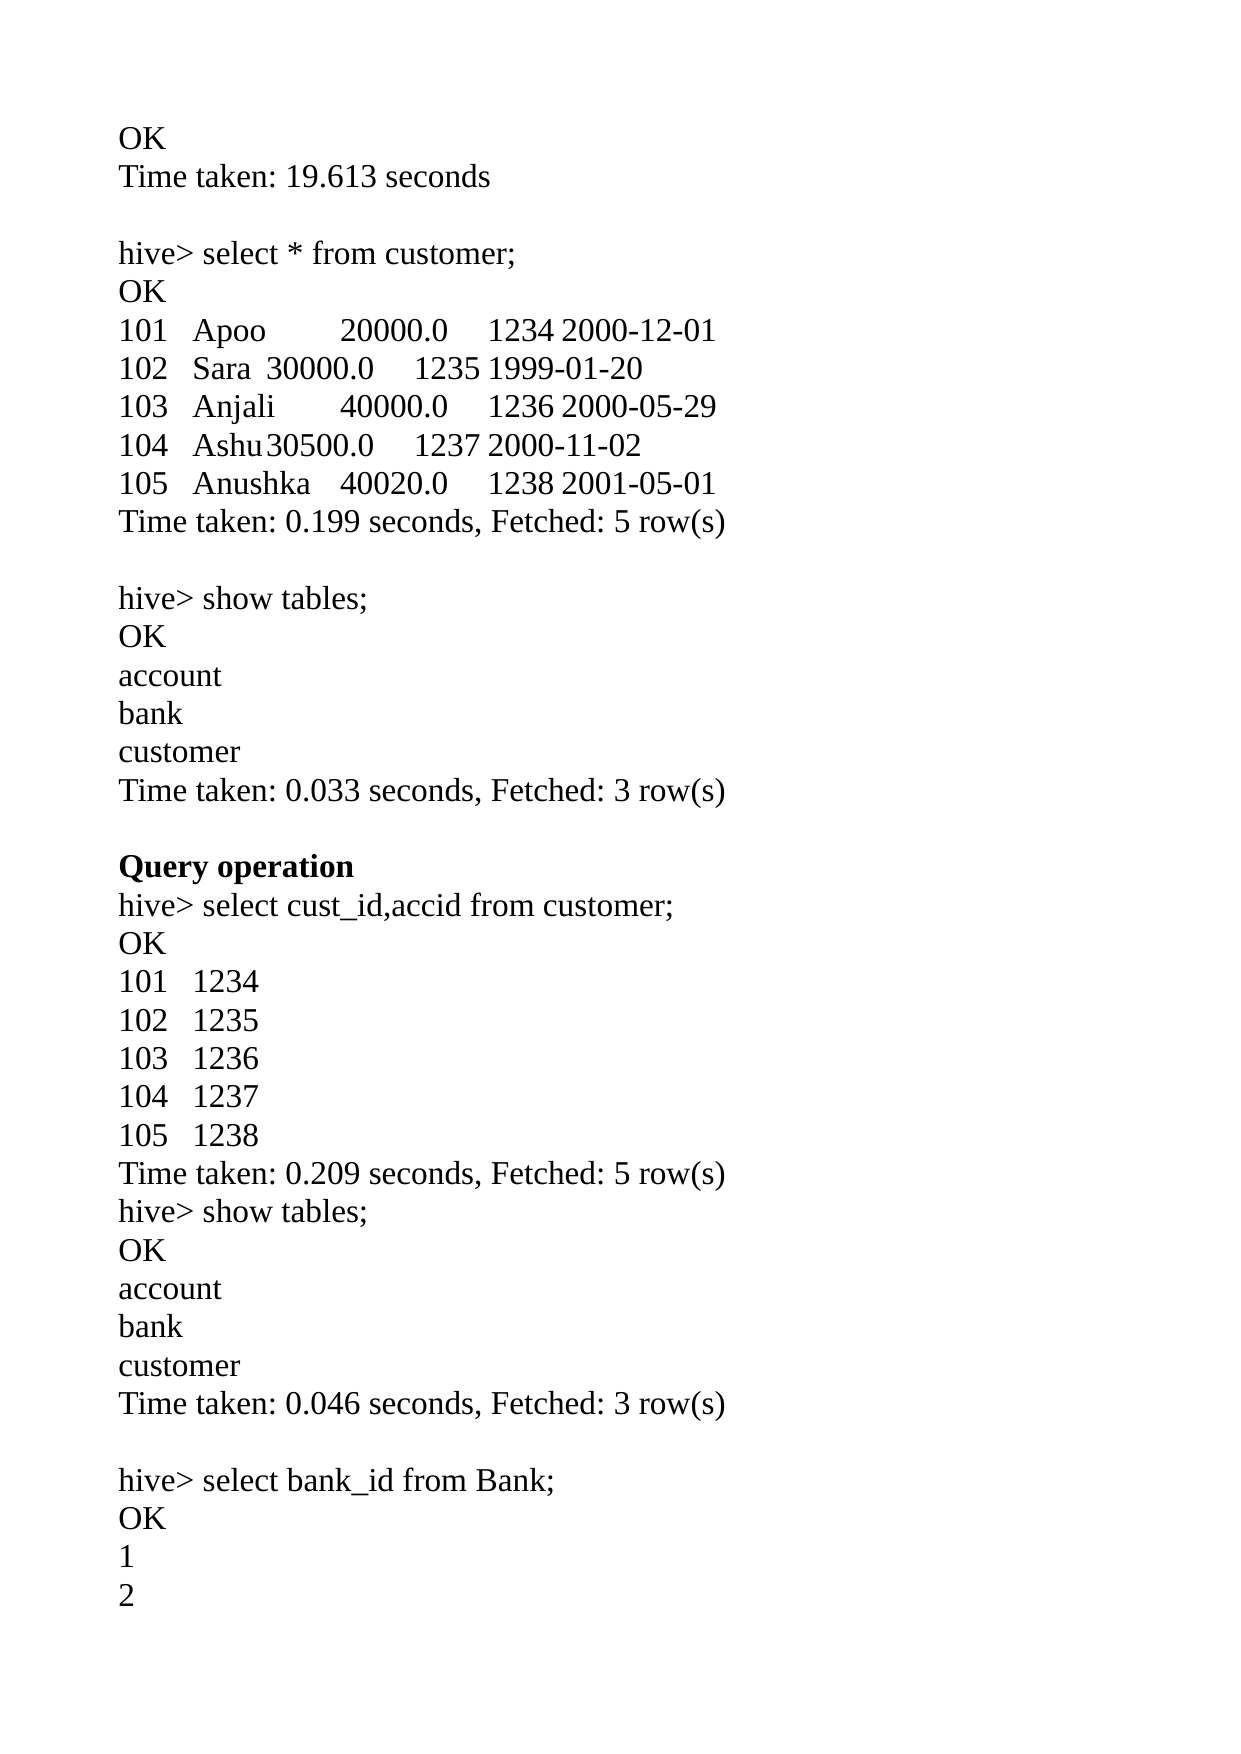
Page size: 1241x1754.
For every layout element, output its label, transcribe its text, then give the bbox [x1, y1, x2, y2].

text Time taken: 0.199 seconds, Fetched: 5 row(s) [118, 501, 1122, 540]
text 101 Apoo 20000.0 1234 2000-12-01 [118, 310, 1122, 348]
text 105 Anushka 40020.0 1238 2001-05-01 [118, 463, 1122, 501]
text 102 Sara 30000.0 1235 1999-01-20 [118, 348, 1122, 386]
text account [118, 1268, 1122, 1306]
text hive> select * from customer; [118, 233, 1122, 271]
text 103 Anjali 40000.0 1236 2000-05-29 [118, 386, 1122, 425]
text Query operation [118, 846, 1122, 885]
text OK [118, 616, 1122, 655]
text Time taken: 0.033 seconds, Fetched: 3 row(s) [118, 770, 1122, 808]
text 104 1237 [118, 1076, 1122, 1115]
text 1 [118, 1536, 1122, 1575]
text Time taken: 0.046 seconds, Fetched: 3 row(s) [118, 1383, 1122, 1421]
text 2 [118, 1575, 1122, 1613]
text hive> select bank_id from Bank; [118, 1460, 1122, 1498]
text customer [118, 1345, 1122, 1383]
text OK [118, 1498, 1122, 1536]
text customer [118, 731, 1122, 770]
text 101 1234 [118, 961, 1122, 1000]
text OK [118, 118, 1122, 156]
text hive> show tables; [118, 1191, 1122, 1230]
text Time taken: 0.209 seconds, Fetched: 5 row(s) [118, 1153, 1122, 1191]
text hive> show tables; [118, 578, 1122, 616]
text 104 Ashu 30500.0 1237 2000-11-02 [118, 425, 1122, 463]
text OK [118, 1230, 1122, 1268]
text OK [118, 271, 1122, 310]
text bank [118, 1306, 1122, 1345]
text Time taken: 19.613 seconds [118, 156, 1122, 195]
text 103 1236 [118, 1038, 1122, 1076]
text 105 1238 [118, 1115, 1122, 1153]
text OK [118, 923, 1122, 961]
text account [118, 655, 1122, 693]
text bank [118, 693, 1122, 731]
text 102 1235 [118, 1000, 1122, 1038]
text hive> select cust_id,accid from customer; [118, 885, 1122, 923]
